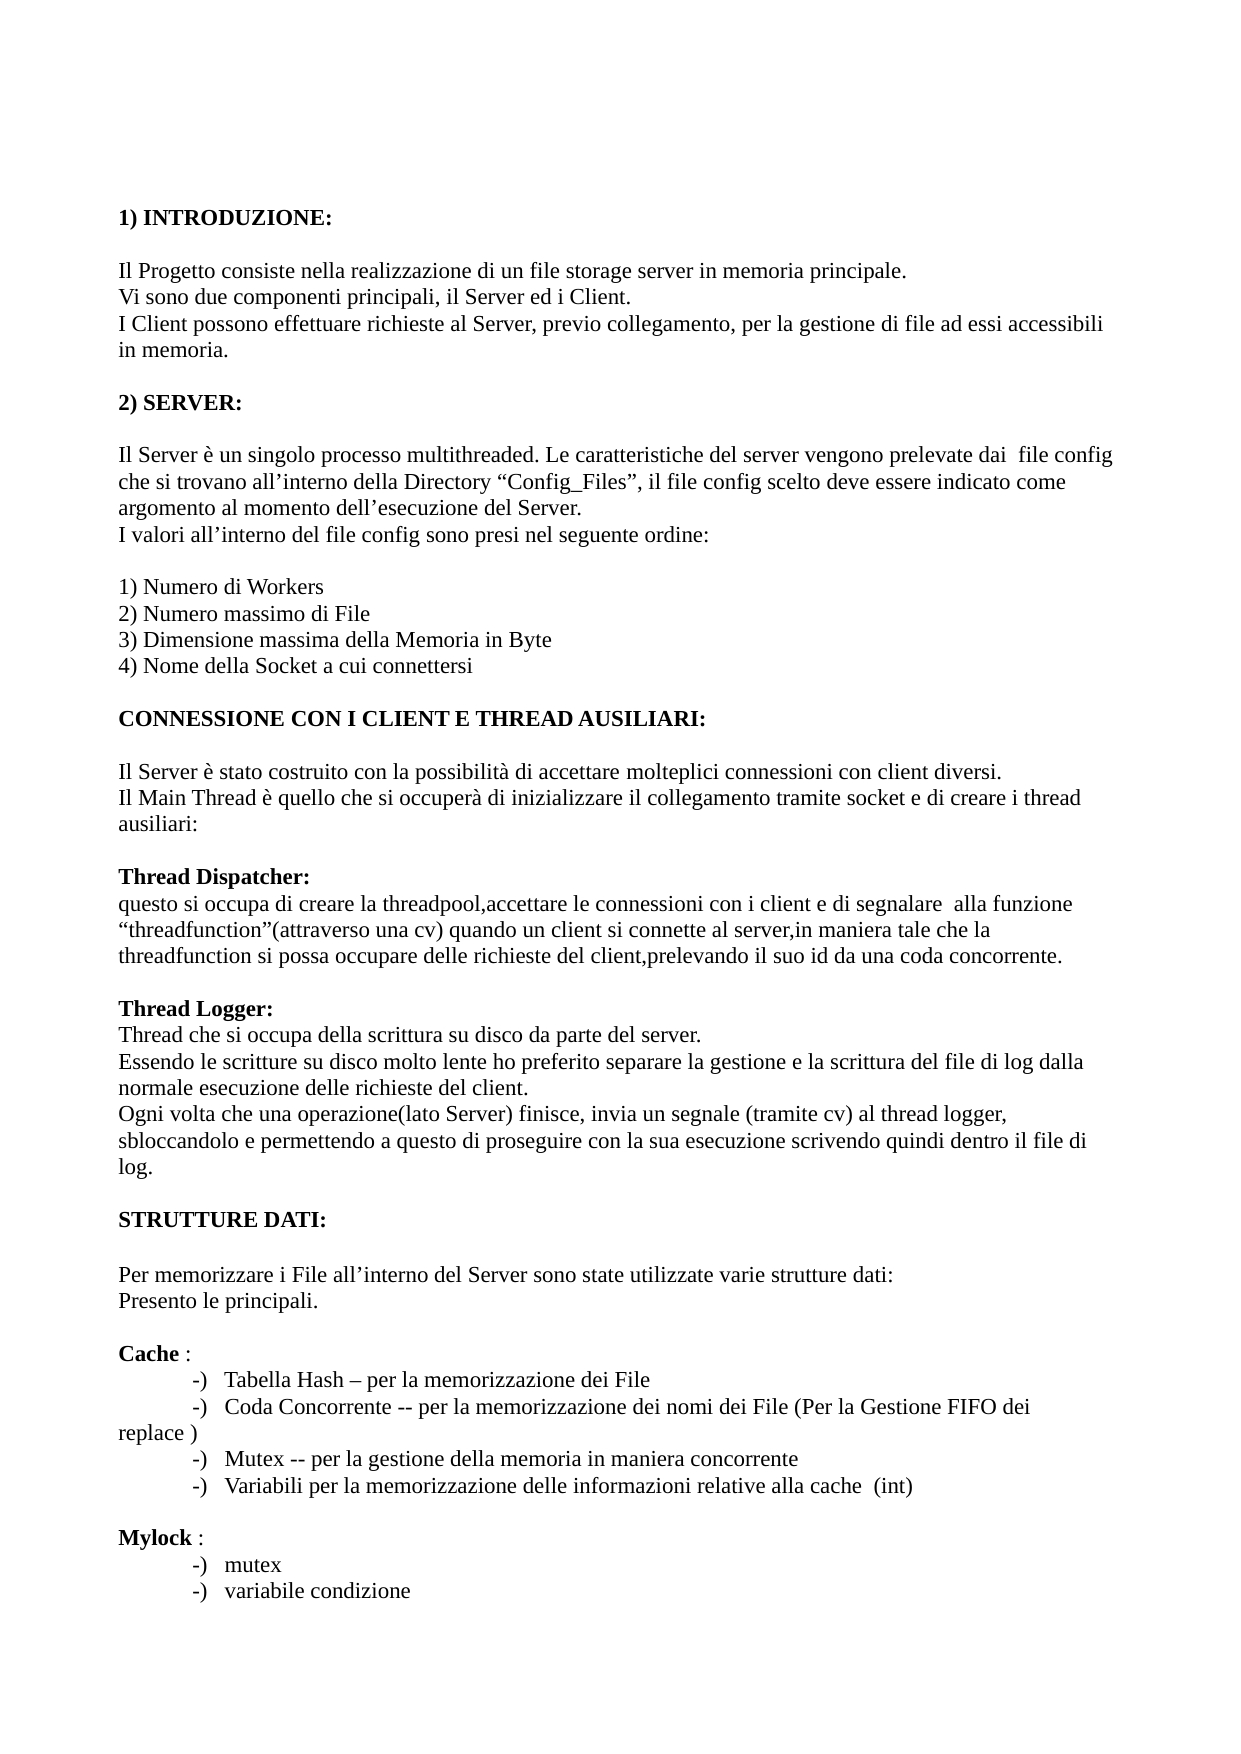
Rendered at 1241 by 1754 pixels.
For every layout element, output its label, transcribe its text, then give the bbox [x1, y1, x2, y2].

text Il Main Thread è quello che si occuperà di inizializzare il collegamento tramite socket e di creare i thread ausiliari: [118, 784, 1122, 837]
text Cache : -) Tabella Hash – per la memorizzazione dei File [118, 1340, 1122, 1393]
text 1) Numero di Workers [118, 573, 1122, 600]
text Mylock : -) mutex [118, 1524, 1122, 1577]
text Il Server è stato costruito con la possibilità di accettare molteplici connessioni con client diversi. [118, 758, 1122, 784]
text -) variabile condizione [118, 1577, 1122, 1603]
text questo si occupa di creare la threadpool,accettare le connessioni con i client e di segnalare alla funzione “threadfunction”(attraverso una cv) quando un client si connette al server,in maniera tale che la threadfunction si possa occupare delle richieste del client,prelevando il suo id da una coda concorrente. [118, 889, 1122, 969]
text -) Variabili per la memorizzazione delle informazioni relative alla cache (int) [118, 1472, 1122, 1498]
text Thread che si occupa della scrittura su disco da parte del server. Essendo le scritture su disco molto lente ho preferito separare la gestione e la scrittura del file di log dalla normale esecuzione delle richieste del client. [118, 1021, 1122, 1100]
text Presento le principali. [118, 1287, 1122, 1314]
text Per memorizzare i File all’interno del Server sono state utilizzate varie strutture dati: [118, 1261, 1122, 1287]
text Il Progetto consiste nella realizzazione di un file storage server in memoria principale. [118, 257, 1122, 283]
text 2) SERVER: [118, 389, 1122, 415]
text CONNESSIONE CON I CLIENT E THREAD AUSILIARI: [118, 705, 1122, 731]
text Vi sono due componenti principali, il Server ed i Client. [118, 283, 1122, 310]
text Thread Dispatcher: [118, 863, 1122, 889]
text I Client possono effettuare richieste al Server, previo collegamento, per la gestione di file ad essi accessibili in memoria. [118, 310, 1122, 362]
text 1) INTRODUZIONE: [118, 204, 1122, 231]
text Il Server è un singolo processo multithreaded. Le caratteristiche del server vengono prelevate dai file config che si trovano all’interno della Directory “Config_Files”, il file config scelto deve essere indicato come argomento al momento dell’esecuzione del Server. [118, 442, 1122, 521]
text I valori all’interno del file config sono presi nel seguente ordine: [118, 521, 1122, 547]
text STRUTTURE DATI: [118, 1206, 1122, 1232]
text 3) Dimensione massima della Memoria in Byte [118, 626, 1122, 652]
text 4) Nome della Socket a cui connettersi [118, 652, 1122, 679]
text Thread Logger: [118, 995, 1122, 1021]
text 2) Numero massimo di File [118, 600, 1122, 626]
text -) Coda Concorrente -- per la memorizzazione dei nomi dei File (Per la Gestione FIFO dei replace ) [118, 1393, 1122, 1445]
text Ogni volta che una operazione(lato Server) finisce, invia un segnale (tramite cv) al thread logger, sbloccandolo e permettendo a questo di proseguire con la sua esecuzione scrivendo quindi dentro il file di log. [118, 1100, 1122, 1179]
text -) Mutex -- per la gestione della memoria in maniera concorrente [118, 1445, 1122, 1472]
